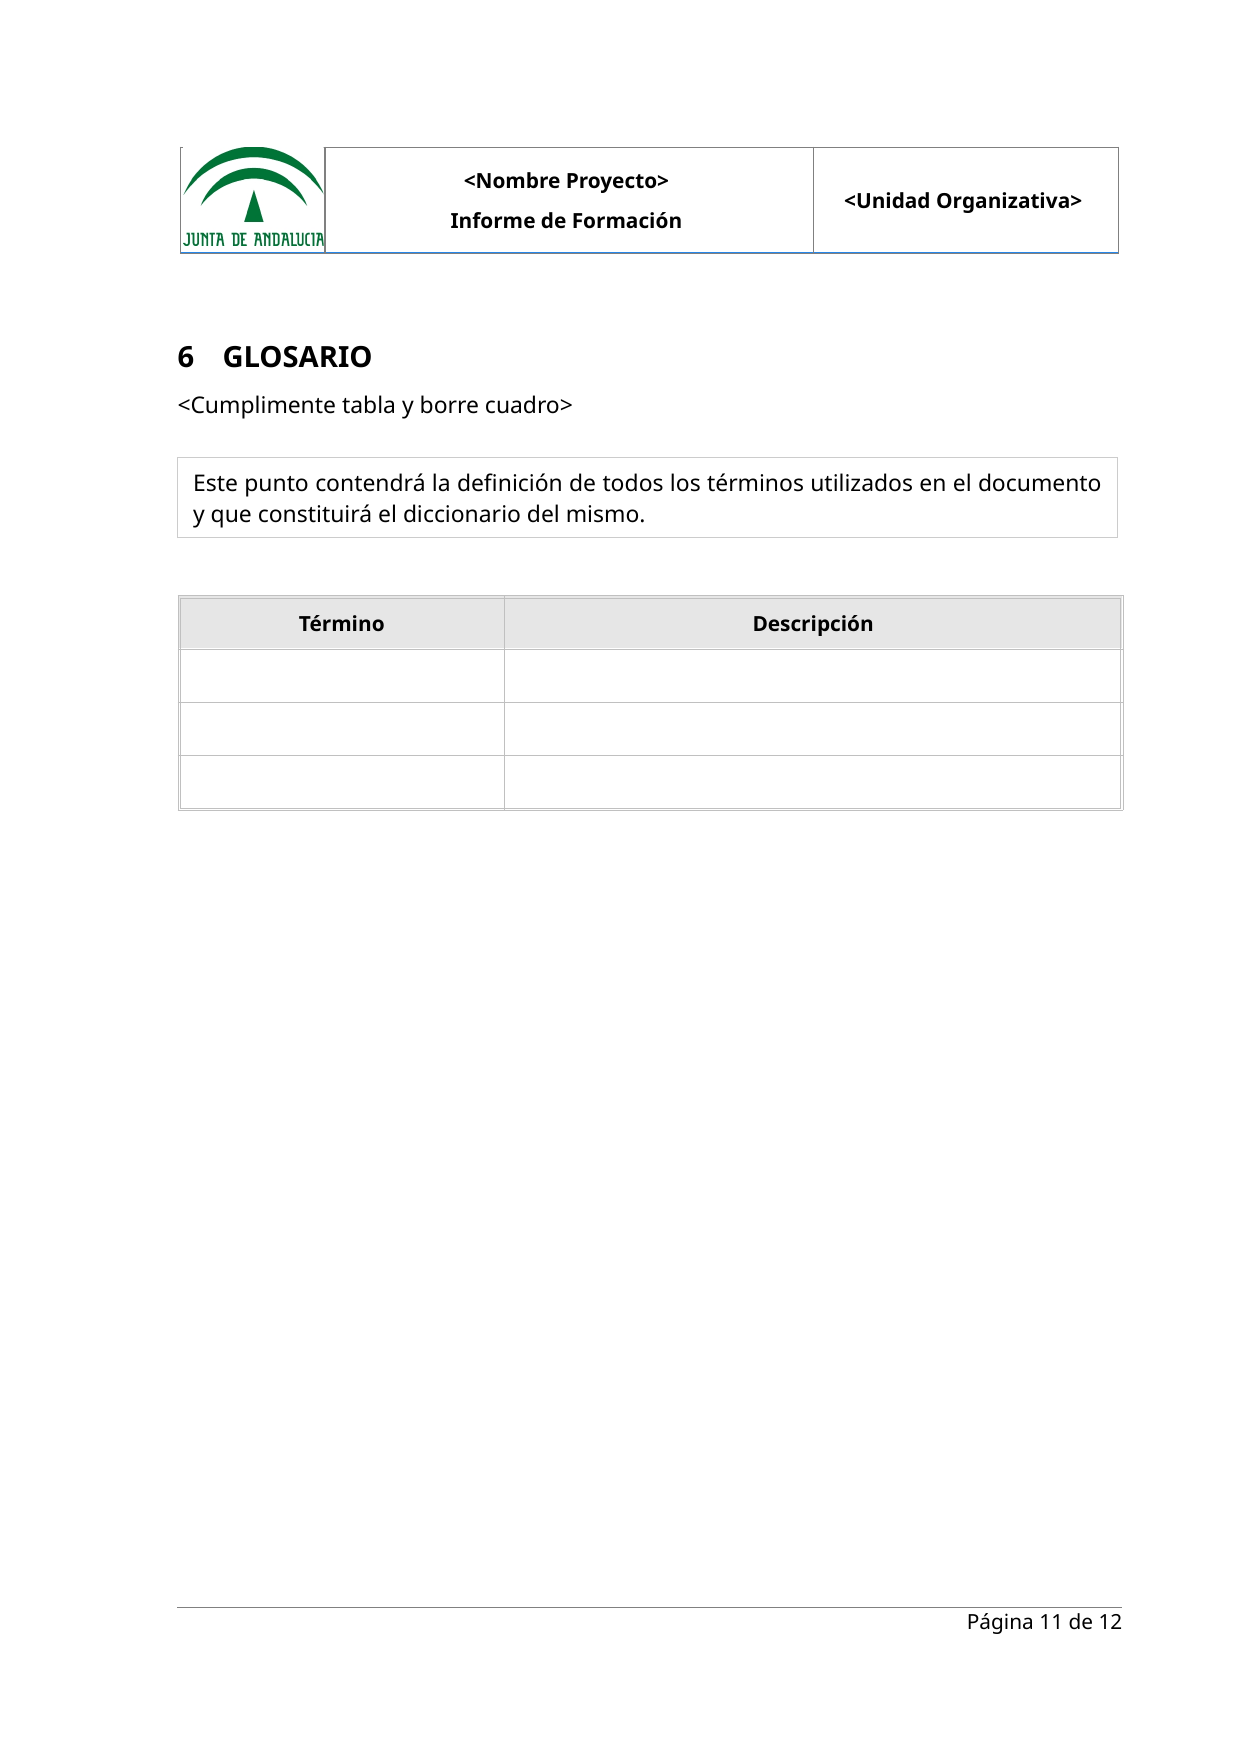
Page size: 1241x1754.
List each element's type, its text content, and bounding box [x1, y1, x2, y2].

text Este punto contendrá la definición de todos los términos utilizados en el documento y que constituirá el diccionario del mismo. [193, 467, 1102, 529]
table_header Descripción [505, 599, 1120, 648]
table_cell [181, 650, 504, 702]
table_cell [505, 756, 1120, 808]
picture [183, 147, 324, 246]
text <Cumplimente tabla y borre cuadro> [177, 389, 1122, 420]
table_cell [181, 756, 504, 808]
subtitle GLOSARIO [177, 336, 1122, 376]
table_header Término [181, 599, 504, 648]
table_cell [505, 703, 1120, 755]
table_cell [505, 650, 1120, 702]
table_cell [181, 703, 504, 755]
